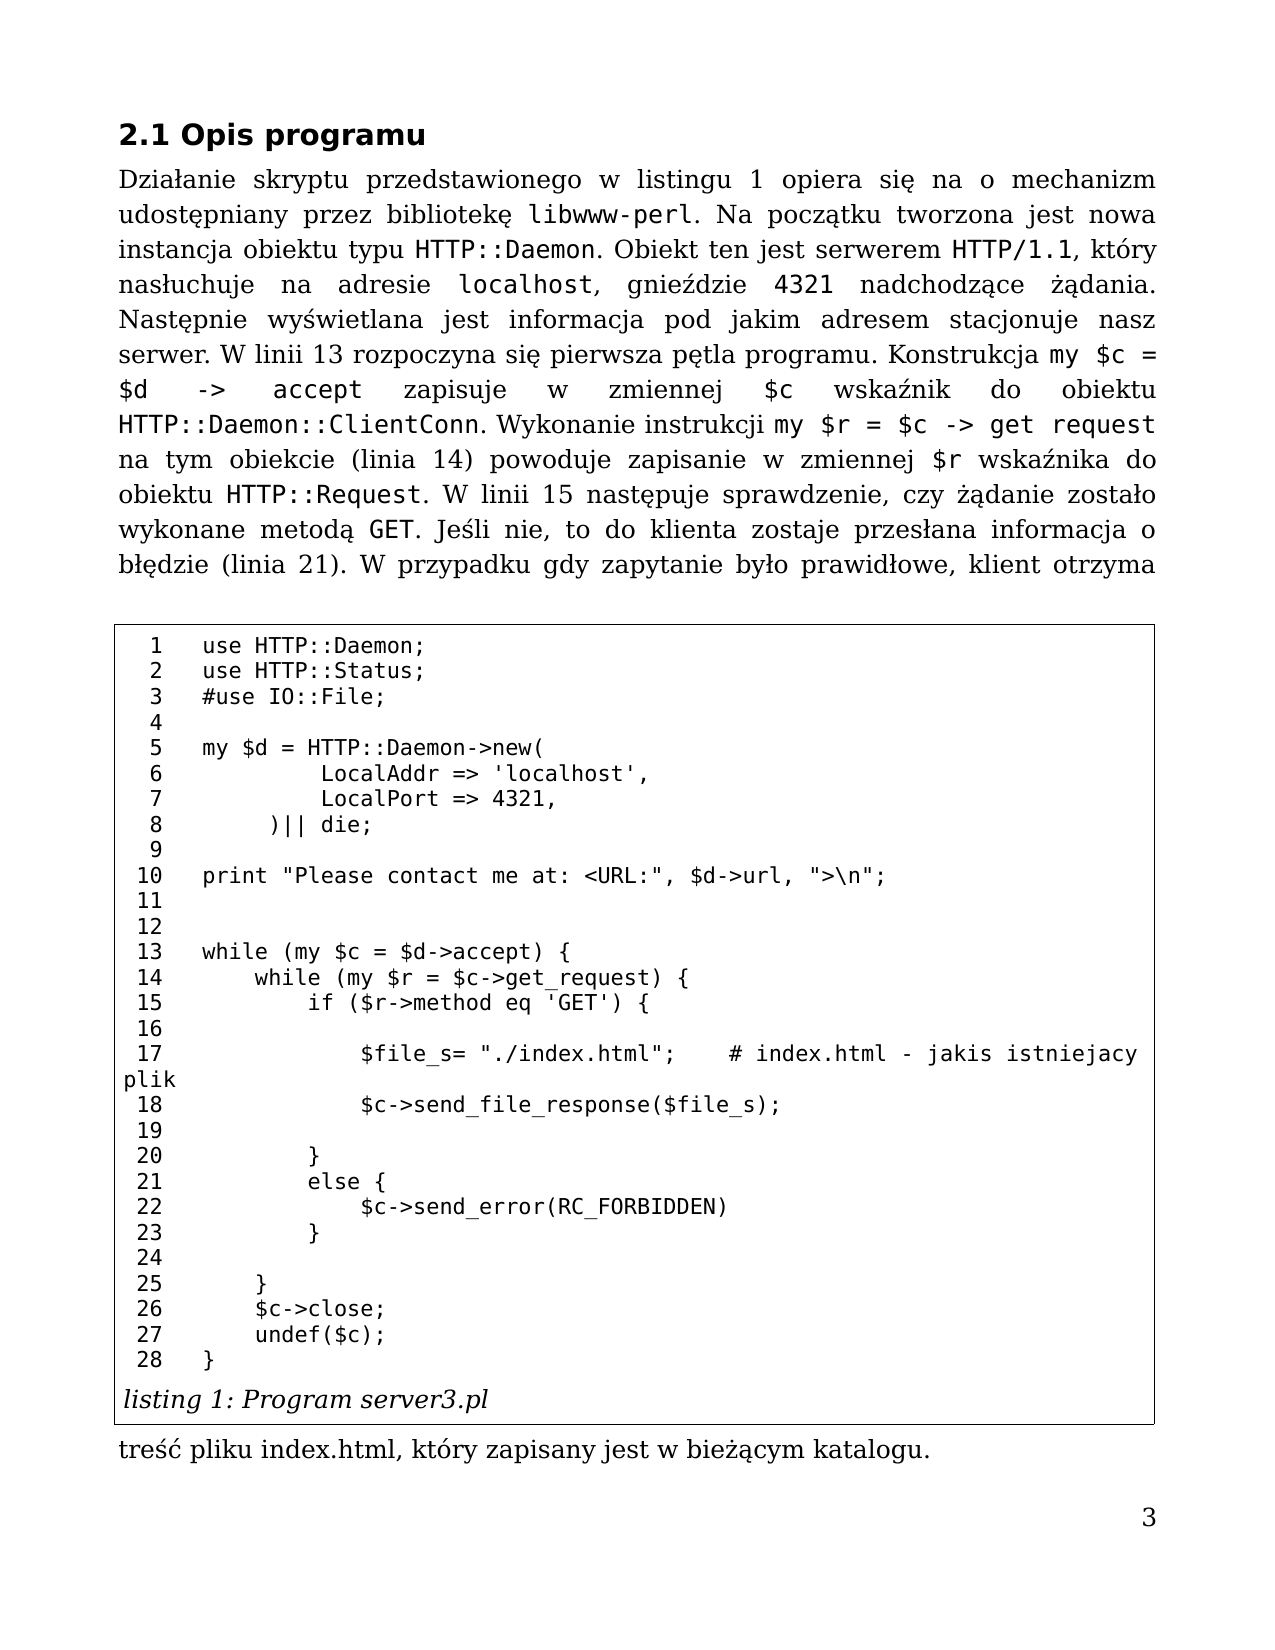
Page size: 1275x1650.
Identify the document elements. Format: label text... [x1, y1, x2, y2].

text listing 1: Program server3.pl [123, 1386, 1145, 1415]
text 6 LocalAddr => 'localhost', [123, 761, 1145, 786]
text 3 #use IO::File; [123, 684, 1145, 709]
text 20 } [123, 1143, 1145, 1169]
text 28 } [123, 1348, 1145, 1373]
text Działanie skryptu przedstawionego w listingu 1 opiera się na o mechanizm udostępniany przez bibliotekę libwww-perl. Na początku tworzona jest nowa instancja obiektu typu HTTP::Daemon. Obiekt ten jest serwerem HTTP/1.1, który nasłuchuje na adresie localhost, gnieździe 4321 nadchodzące żądania. Następnie wyświetlana jest informacja pod jakim adresem stacjonuje nasz serwer. W linii 13 rozpoczyna się pierwsza pętla programu. Konstrukcja my $c = $d -> accept zapisuje w zmiennej $c wskaźnik do obiektu HTTP::Daemon::ClientConn. Wykonanie instrukcji my $r = $c -> get request na tym obiekcie (linia 14) powoduje zapisanie w zmiennej $r wskaźnika do obiektu HTTP::Request. W linii 15 następuje sprawdzenie, czy żądanie zostało wykonane metodą GET. Jeśli nie, to do klienta zostaje przesłana informacja o błędzie (linia 21). W przypadku gdy zapytanie było prawidłowe, klient otrzyma treść pliku index.html, który zapisany jest w bieżącym katalogu. [115, 165, 1157, 1465]
text 7 LocalPort => 4321, [123, 786, 1145, 812]
text 1 use HTTP::Daemon; [123, 633, 1145, 658]
text 24 [123, 1246, 1145, 1271]
text 22 $c->send_error(RC_FORBIDDEN) [123, 1194, 1145, 1220]
text 18 $c->send_file_response($file_s); [123, 1092, 1145, 1118]
text 17 $file_s= "./index.html"; # index.html - jakis istniejacy plik [123, 1041, 1145, 1092]
text 19 [123, 1118, 1145, 1143]
text 5 my $d = HTTP::Daemon->new( [123, 735, 1145, 761]
text 11 [123, 888, 1145, 914]
text 10 print "Please contact me at: <URL:", $d->url, ">\n"; [123, 863, 1145, 888]
text 12 [123, 914, 1145, 939]
text 21 else { [123, 1169, 1145, 1194]
text 27 undef($c); [123, 1322, 1145, 1348]
subtitle 2.1 Opis programu [118, 118, 1157, 152]
text 2 use HTTP::Status; [123, 658, 1145, 684]
text 15 if ($r->method eq 'GET') { [123, 990, 1145, 1016]
text 8 )|| die; [123, 812, 1145, 837]
text 16 [123, 1016, 1145, 1041]
text 13 while (my $c = $d->accept) { [123, 939, 1145, 965]
text 9 [123, 837, 1145, 863]
text 25 } [123, 1271, 1145, 1297]
text 14 while (my $r = $c->get_request) { [123, 965, 1145, 990]
text 23 } [123, 1220, 1145, 1246]
text 4 [123, 709, 1145, 735]
text 26 $c->close; [123, 1297, 1145, 1322]
